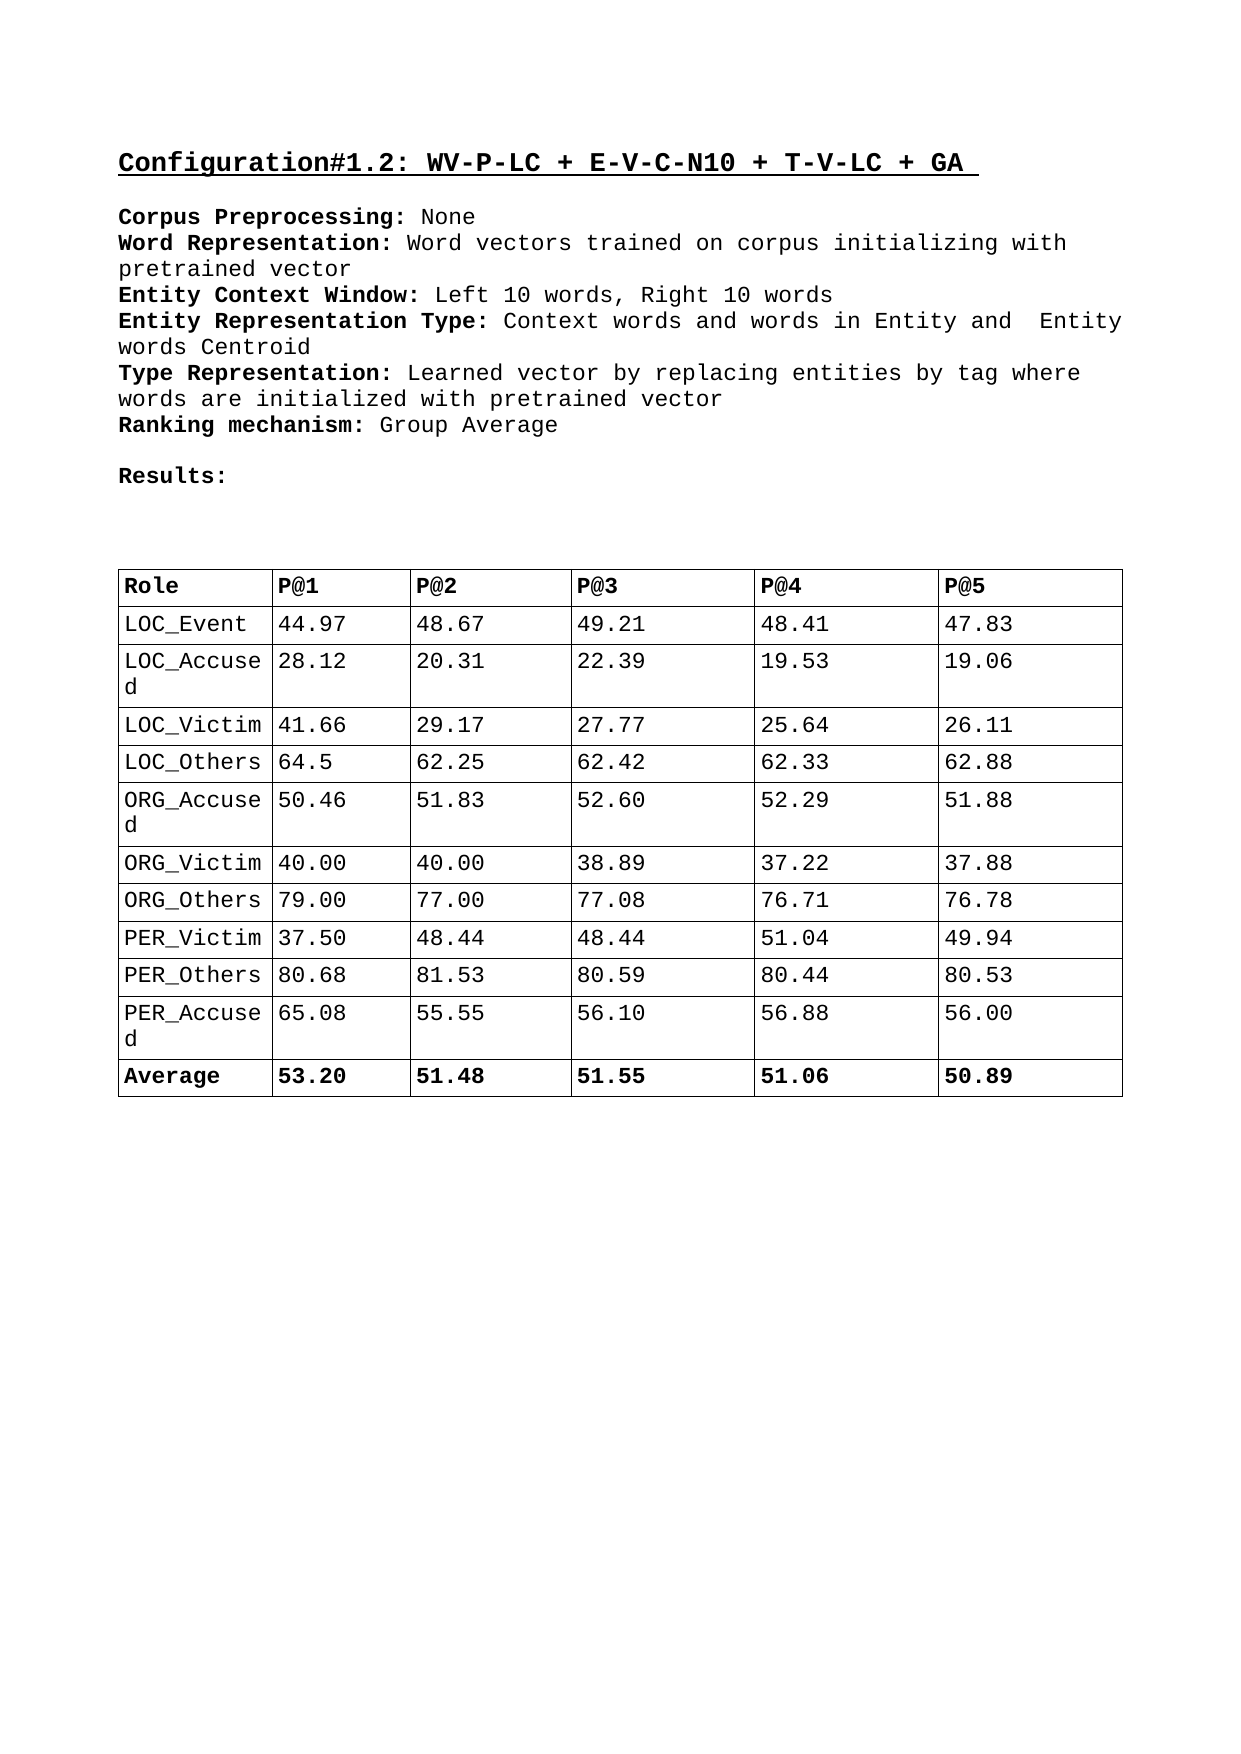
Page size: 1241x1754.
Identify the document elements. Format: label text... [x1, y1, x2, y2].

table_cell PER_Victim [119, 922, 272, 958]
table_cell 40.00 [411, 847, 571, 883]
table_cell 48.41 [755, 607, 938, 644]
table_cell 40.00 [273, 847, 410, 883]
table_cell 49.94 [939, 922, 1122, 958]
table_cell 19.06 [939, 645, 1122, 707]
table_cell 26.11 [939, 708, 1122, 744]
table_header P@5 [939, 570, 1122, 606]
table_cell 80.59 [572, 959, 754, 996]
text Type Representation: Learned vector by replacing entities by tag where words are initialized with pretrained vector [118, 361, 1122, 413]
table_cell 80.44 [755, 959, 938, 996]
table_cell 50.89 [939, 1060, 1122, 1096]
text Word Representation: Word vectors trained on corpus initializing with pretrained vector [118, 231, 1122, 283]
table_cell 48.44 [411, 922, 571, 958]
table_cell 55.55 [411, 997, 571, 1059]
table_cell 77.00 [411, 884, 571, 921]
table_cell 51.55 [572, 1060, 754, 1096]
table_cell 52.29 [755, 783, 938, 846]
table_cell 49.21 [572, 607, 754, 644]
table_cell ORG_Accused [119, 783, 272, 846]
table_cell 48.44 [572, 922, 754, 958]
table_cell 51.48 [411, 1060, 571, 1096]
table_cell 51.83 [411, 783, 571, 846]
table_cell 27.77 [572, 708, 754, 744]
table_header P@4 [755, 570, 938, 606]
table_cell PER_Accused [119, 997, 272, 1059]
table_cell 51.88 [939, 783, 1122, 846]
table_cell 29.17 [411, 708, 571, 744]
table_cell 37.22 [755, 847, 938, 883]
table_cell 56.10 [572, 997, 754, 1059]
table_cell 38.89 [572, 847, 754, 883]
table_cell 51.06 [755, 1060, 938, 1096]
table_cell 80.68 [273, 959, 410, 996]
table_cell 47.83 [939, 607, 1122, 644]
table_cell 62.33 [755, 746, 938, 782]
text Ranking mechanism: Group Average [118, 413, 1122, 439]
table_cell 28.12 [273, 645, 410, 707]
table_cell 76.71 [755, 884, 938, 921]
table_cell 44.97 [273, 607, 410, 644]
table_cell ORG_Others [119, 884, 272, 921]
table_cell 52.60 [572, 783, 754, 846]
table_cell 62.42 [572, 746, 754, 782]
table_header P@3 [572, 570, 754, 606]
table_header Role [119, 570, 272, 606]
text Configuration#1.2: WV-P-LC + E-V-C-N10 + T-V-LC + GA [118, 149, 1122, 179]
table_cell 65.08 [273, 997, 410, 1059]
table_cell LOC_Accused [119, 645, 272, 707]
table_cell 56.88 [755, 997, 938, 1059]
text Entity Representation Type: Context words and words in Entity and Entity words Centroid [118, 309, 1122, 361]
table_cell 20.31 [411, 645, 571, 707]
table_cell 80.53 [939, 959, 1122, 996]
table_cell 37.50 [273, 922, 410, 958]
table_cell 76.78 [939, 884, 1122, 921]
table_cell 41.66 [273, 708, 410, 744]
text Results: [118, 465, 1122, 491]
table_header P@1 [273, 570, 410, 606]
table_cell 37.88 [939, 847, 1122, 883]
table_cell 19.53 [755, 645, 938, 707]
text Entity Context Window: Left 10 words, Right 10 words [118, 283, 1122, 309]
table_cell 53.20 [273, 1060, 410, 1096]
table_cell 79.00 [273, 884, 410, 921]
table_cell 48.67 [411, 607, 571, 644]
table_cell LOC_Event [119, 607, 272, 644]
table_cell ORG_Victim [119, 847, 272, 883]
table_cell 77.08 [572, 884, 754, 921]
table_cell 22.39 [572, 645, 754, 707]
table_cell LOC_Others [119, 746, 272, 782]
table_cell Average [119, 1060, 272, 1096]
table_cell 25.64 [755, 708, 938, 744]
table_cell 62.25 [411, 746, 571, 782]
table_header P@2 [411, 570, 571, 606]
text Corpus Preprocessing: None [118, 206, 1122, 231]
table_cell 81.53 [411, 959, 571, 996]
table_cell LOC_Victim [119, 708, 272, 744]
table_cell 62.88 [939, 746, 1122, 782]
table_cell PER_Others [119, 959, 272, 996]
table_cell 51.04 [755, 922, 938, 958]
table_cell 50.46 [273, 783, 410, 846]
table_cell 56.00 [939, 997, 1122, 1059]
table_cell 64.5 [273, 746, 410, 782]
